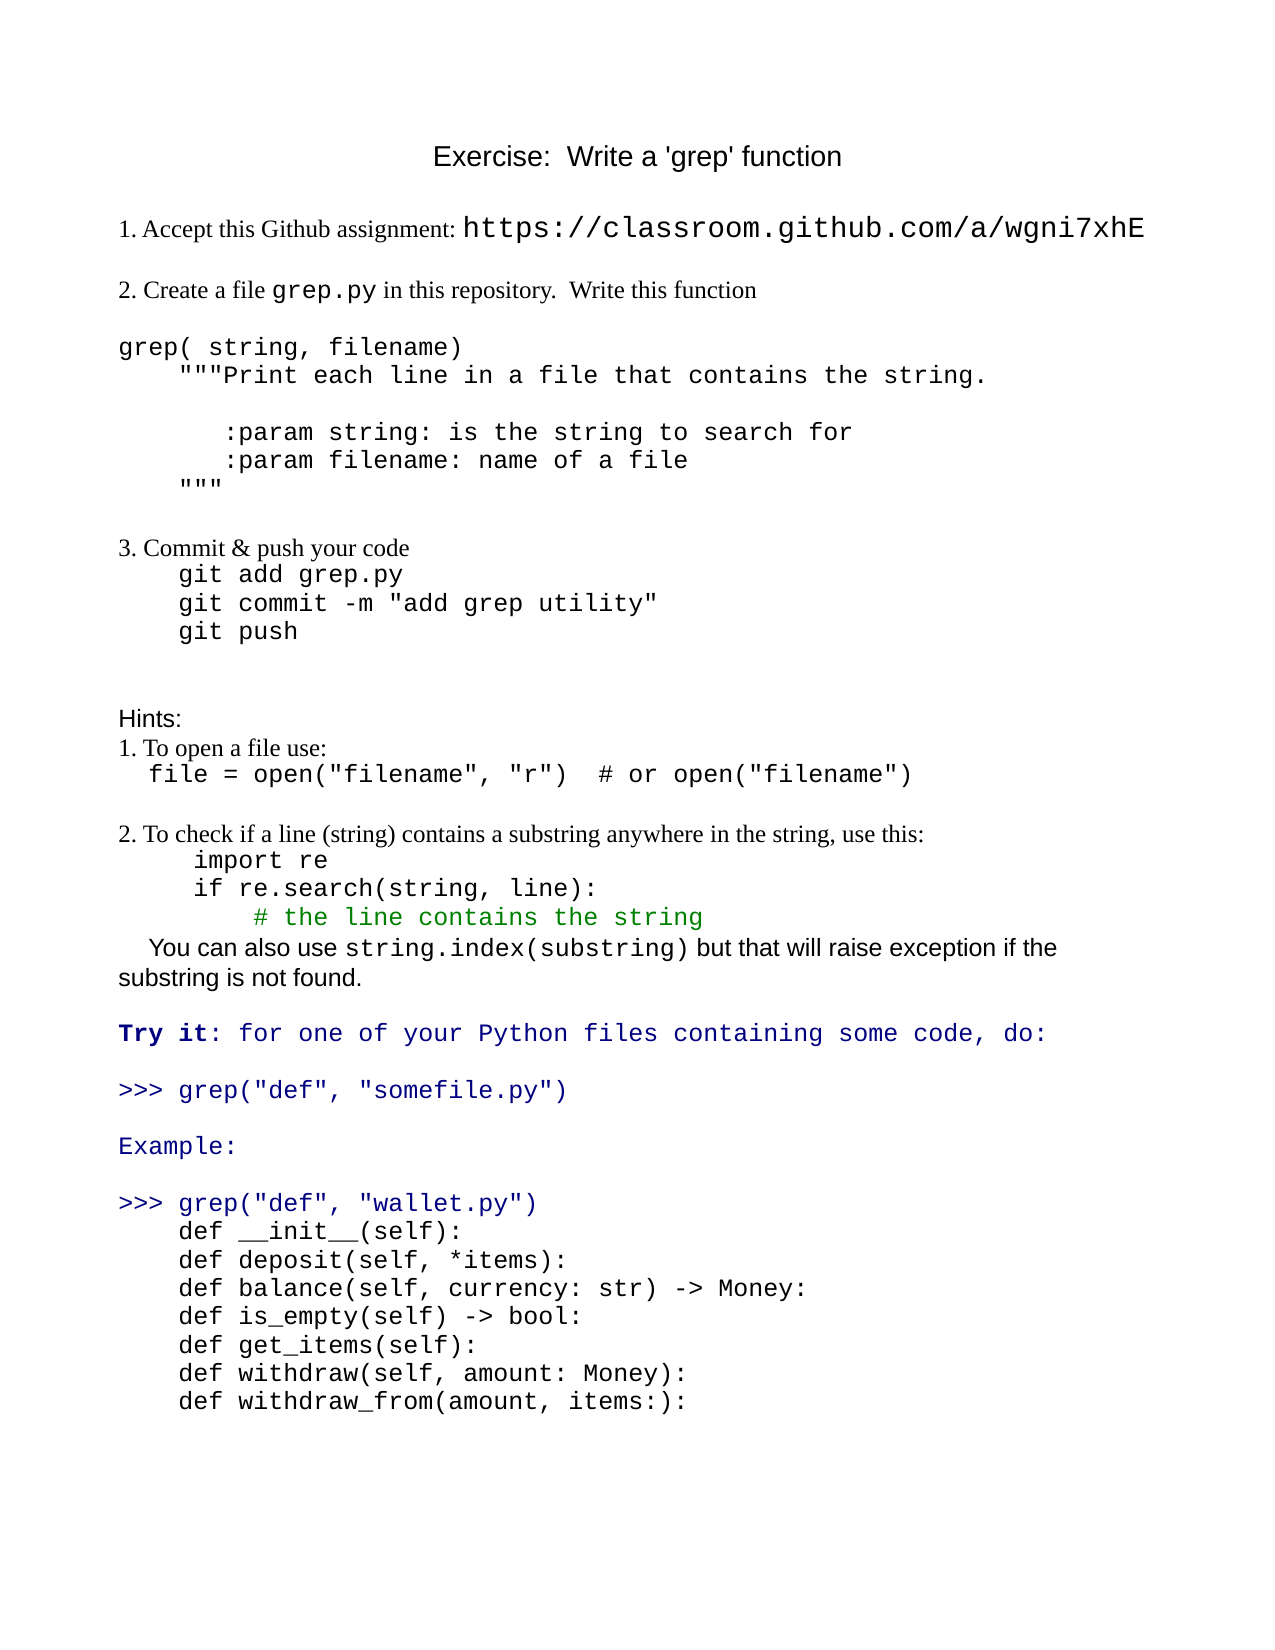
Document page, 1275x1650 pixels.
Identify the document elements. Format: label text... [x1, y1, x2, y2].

text Example: [118, 1134, 1157, 1162]
text file = open("filename", "r") # or open("filename") [118, 762, 1157, 790]
text >>> grep("def", "wallet.py") [118, 1191, 1157, 1219]
text Hints: [118, 704, 1157, 733]
text def __init__(self): [118, 1219, 1157, 1247]
text """Print each line in a file that contains the string. [118, 363, 1157, 391]
text >>> grep("def", "somefile.py") [118, 1077, 1157, 1106]
text def is_empty(self) -> bool: [118, 1304, 1157, 1332]
text git add grep.py [118, 562, 1157, 590]
text """ [118, 476, 1157, 504]
text git commit -m "add grep utility" [118, 590, 1157, 619]
text 1. To open a file use: [118, 733, 1157, 762]
text if re.search(string, line): [118, 876, 1157, 904]
text def withdraw_from(amount, items:): [118, 1389, 1157, 1417]
text def get_items(self): [118, 1332, 1157, 1361]
text Try it: for one of your Python files containing some code, do: [118, 1021, 1157, 1049]
text 1. Accept this Github assignment: https://classroom.github.com/a/wgni7xhE [118, 213, 1157, 246]
text # the line contains the string [118, 904, 1157, 932]
text :param filename: name of a file [118, 448, 1157, 476]
text 2. To check if a line (string) contains a substring anywhere in the string, use this: [118, 819, 1157, 847]
text You can also use string.index(substring) but that will raise exception if the substring is not found. [118, 932, 1157, 992]
subtitle Exercise: Write a 'grep' function [118, 139, 1157, 172]
text def deposit(self, *items): [118, 1247, 1157, 1276]
text git push [118, 619, 1157, 647]
text import re [118, 847, 1157, 876]
text :param string: is the string to search for [118, 419, 1157, 448]
text def withdraw(self, amount: Money): [118, 1361, 1157, 1389]
text 3. Commit & push your code [118, 533, 1157, 562]
text 2. Create a file grep.py in this repository. Write this function [118, 275, 1157, 306]
text grep( string, filename) [118, 334, 1157, 363]
text def balance(self, currency: str) -> Money: [118, 1276, 1157, 1304]
